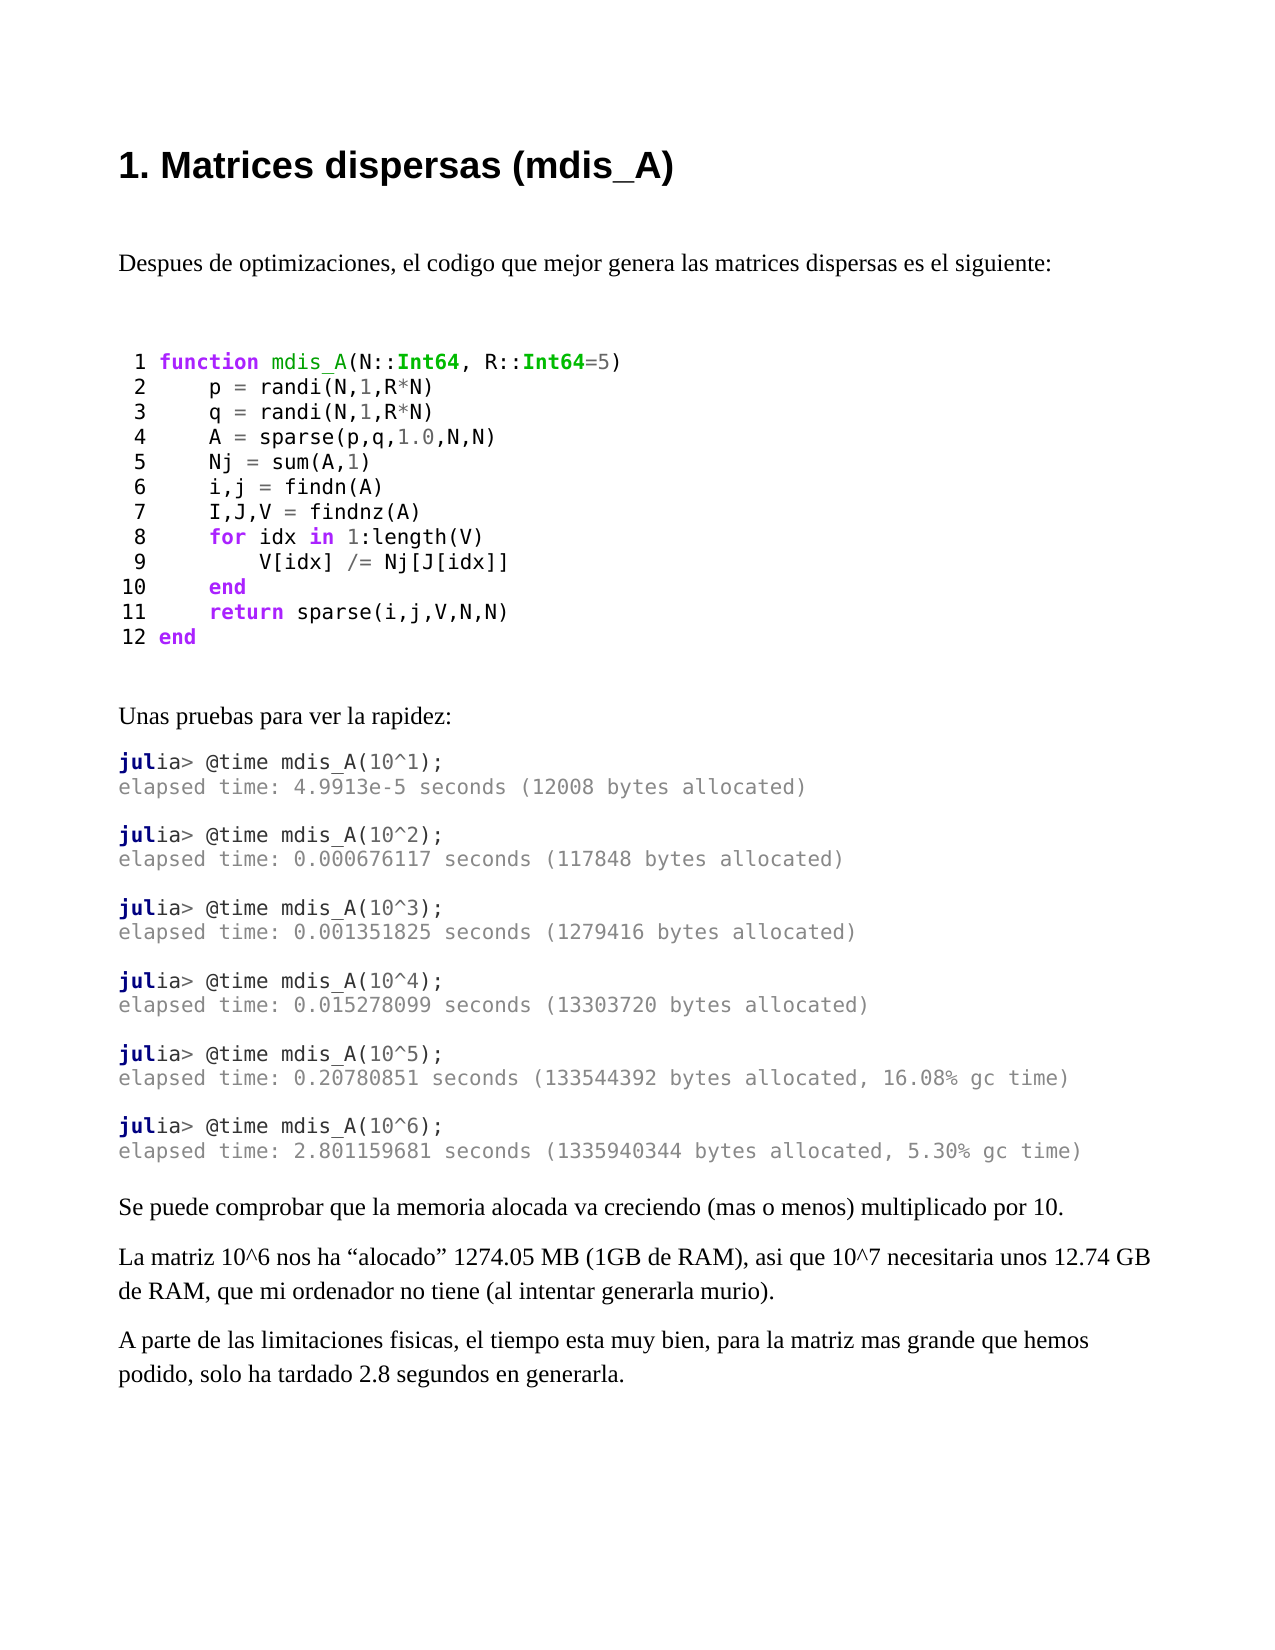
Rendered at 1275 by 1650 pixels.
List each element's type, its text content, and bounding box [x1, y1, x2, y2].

text julia> @time mdis_A(10^4); [118, 969, 1157, 993]
text julia> @time mdis_A(10^6); [118, 1114, 1157, 1139]
text elapsed time: 0.001351825 seconds (1279416 bytes allocated) [118, 920, 1157, 944]
text elapsed time: 4.9913e-5 seconds (12008 bytes allocated) [118, 775, 1157, 799]
text julia> @time mdis_A(10^2); [118, 823, 1157, 847]
text elapsed time: 0.000676117 seconds (117848 bytes allocated) [118, 847, 1157, 872]
text La matriz 10^6 nos ha “alocado” 1274.05 MB (1GB de RAM), asi que 10^7 necesitaria unos 12.74 GB de RAM, que mi ordenador no tiene (al intentar generarla murio). [118, 1242, 1157, 1305]
text julia> @time mdis_A(10^3); [118, 896, 1157, 920]
table_header function mdis_A(N::Int64, R::Int64=5) p = randi(N,1,R*N) q = randi(N,1,R*N) A = sparse(p,q,1.0,N,N) Nj = sum(A,1) i,j = findn(A) I,J,V = findnz(A) for idx in 1:length(V) V[idx] /= Nj[J[idx]] end return sparse(i,j,V,N,N) end [156, 346, 634, 652]
text Se puede comprobar que la memoria alocada va creciendo (mas o menos) multiplicado por 10. [118, 1192, 1157, 1221]
text Despues de optimizaciones, el codigo que mejor genera las matrices dispersas es el siguiente: [118, 248, 1157, 277]
text elapsed time: 2.801159681 seconds (1335940344 bytes allocated, 5.30% gc time) [118, 1139, 1157, 1163]
text Unas pruebas para ver la rapidez: [118, 701, 1157, 730]
subtitle 1. Matrices dispersas (mdis_A) [118, 143, 1157, 187]
table_header 1 2 3 4 5 6 7 8 9 10 11 12 [118, 346, 156, 652]
text julia> @time mdis_A(10^5); [118, 1042, 1157, 1066]
text elapsed time: 0.20780851 seconds (133544392 bytes allocated, 16.08% gc time) [118, 1066, 1157, 1090]
text julia> @time mdis_A(10^1); [118, 750, 1157, 775]
text elapsed time: 0.015278099 seconds (13303720 bytes allocated) [118, 993, 1157, 1017]
text A parte de las limitaciones fisicas, el tiempo esta muy bien, para la matriz mas grande que hemos podido, solo ha tardado 2.8 segundos en generarla. [118, 1325, 1157, 1388]
